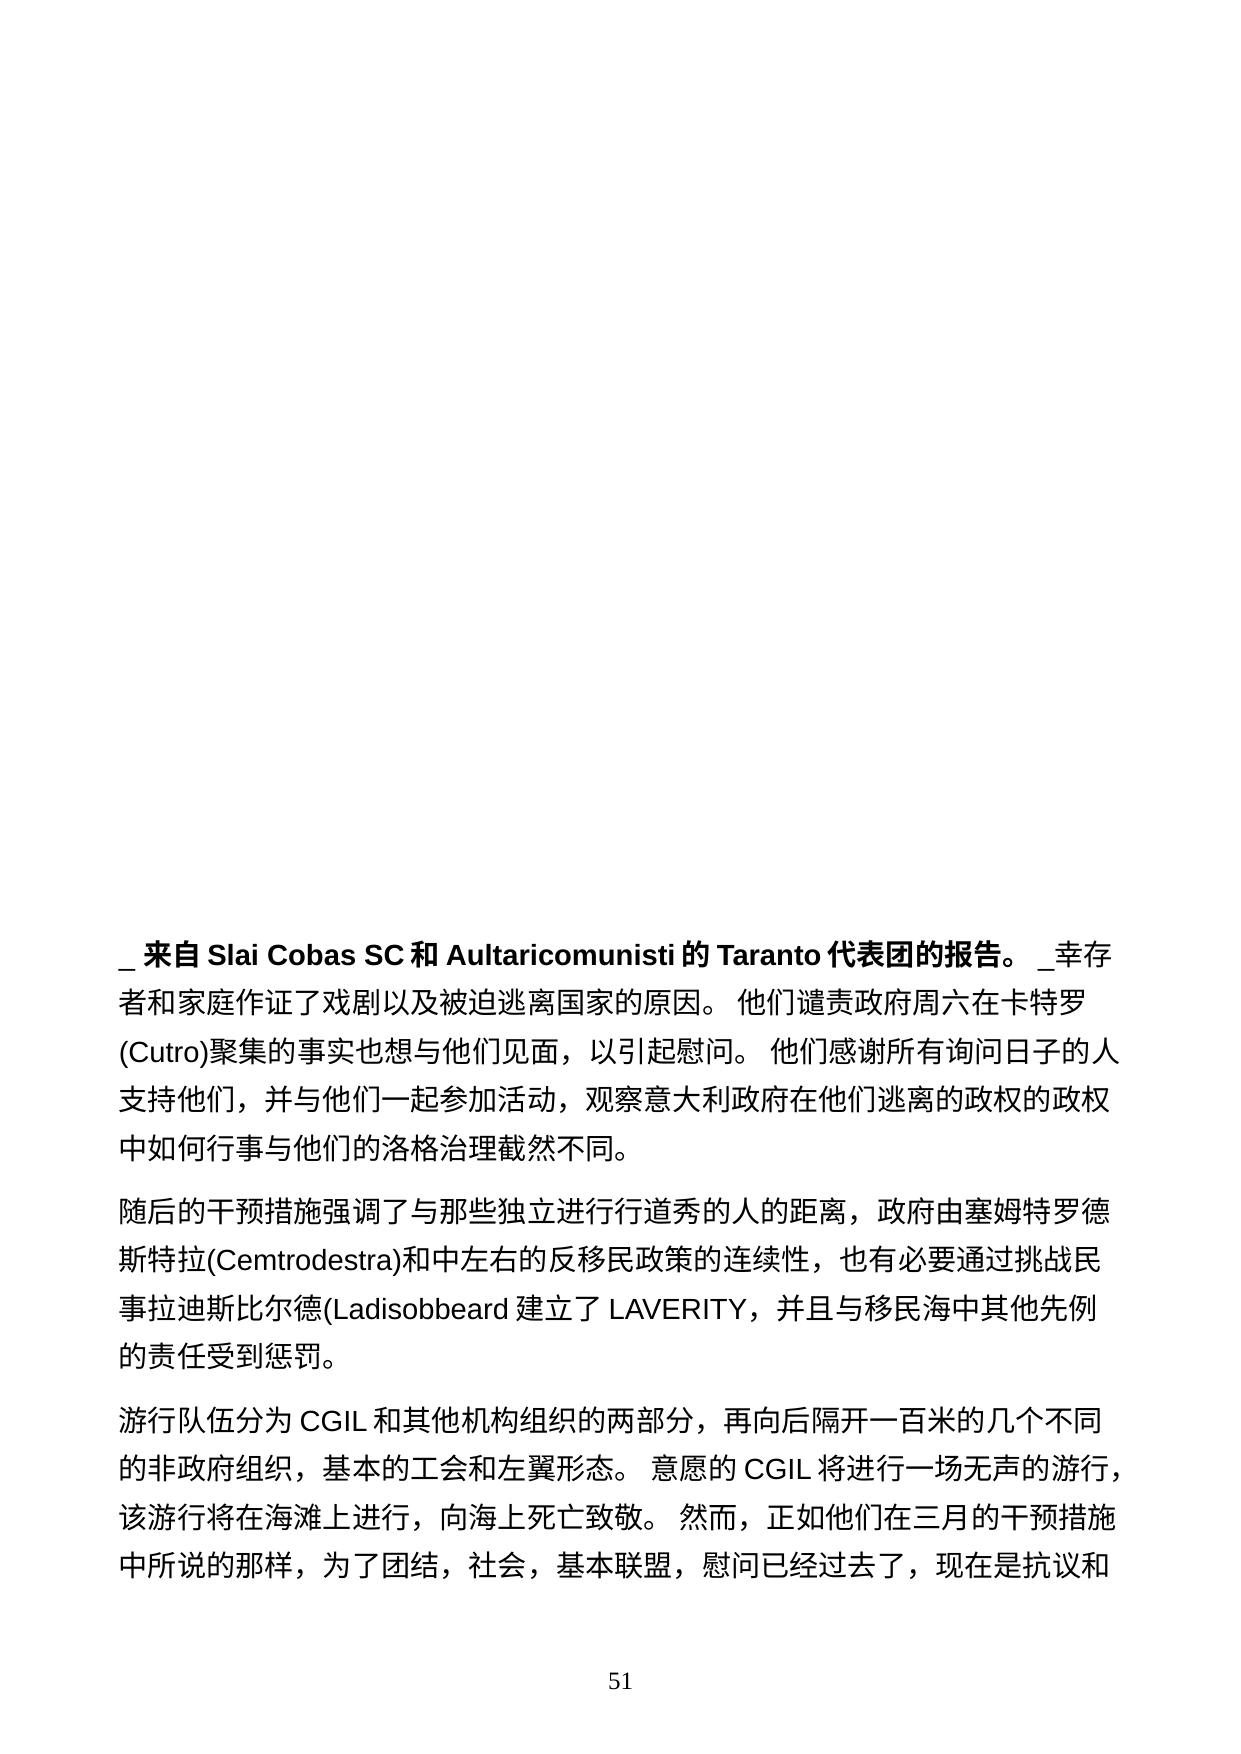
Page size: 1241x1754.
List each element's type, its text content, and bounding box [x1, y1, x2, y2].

text 游行队伍分为CGIL和其他机构组织的两部分，再向后隔开一百米的几个不同的非政府组织，基本的工会和左翼形态。 意愿的CGIL将进行一场无声的游行，该游行将在海滩上进行，向海上死亡致敬。 然而，正如他们在三月的干预措施中所说的那样，为了团结，社会，基本联盟，慰问已经过去了，现在是抗议和愤慨的时候，为阻止刺客的拒绝政策而努力_(Cobas私人工作在Cosenza的简短报告也证实了这一点)._ [118, 1397, 1122, 1585]
text 随后的干预措施强调了与那些独立进行行道秀的人的距离，政府由塞姆特罗德斯特拉(Cemtrodestra)和中左右的反移民政策的连续性，也有必要通过挑战民事拉迪斯比尔德(Ladisobbeard建立了LAVERITY，并且与移民海中其他先例的责任受到惩罚。 [118, 1188, 1122, 1376]
text _ 来自Slai Cobas SC和Aultaricomunisti的Taranto代表团的报告。 _幸存者和家庭作证了戏剧以及被迫逃离国家的原因。 他们谴责政府周六在卡特罗(Cutro)聚集的事实也想与他们见面，以引起慰问。 他们感谢所有询问日子的人支持他们，并与他们一起参加活动，观察意大利政府在他们逃离的政权的政权中如何行事与他们的洛格治理截然不同。 [118, 118, 1122, 1167]
